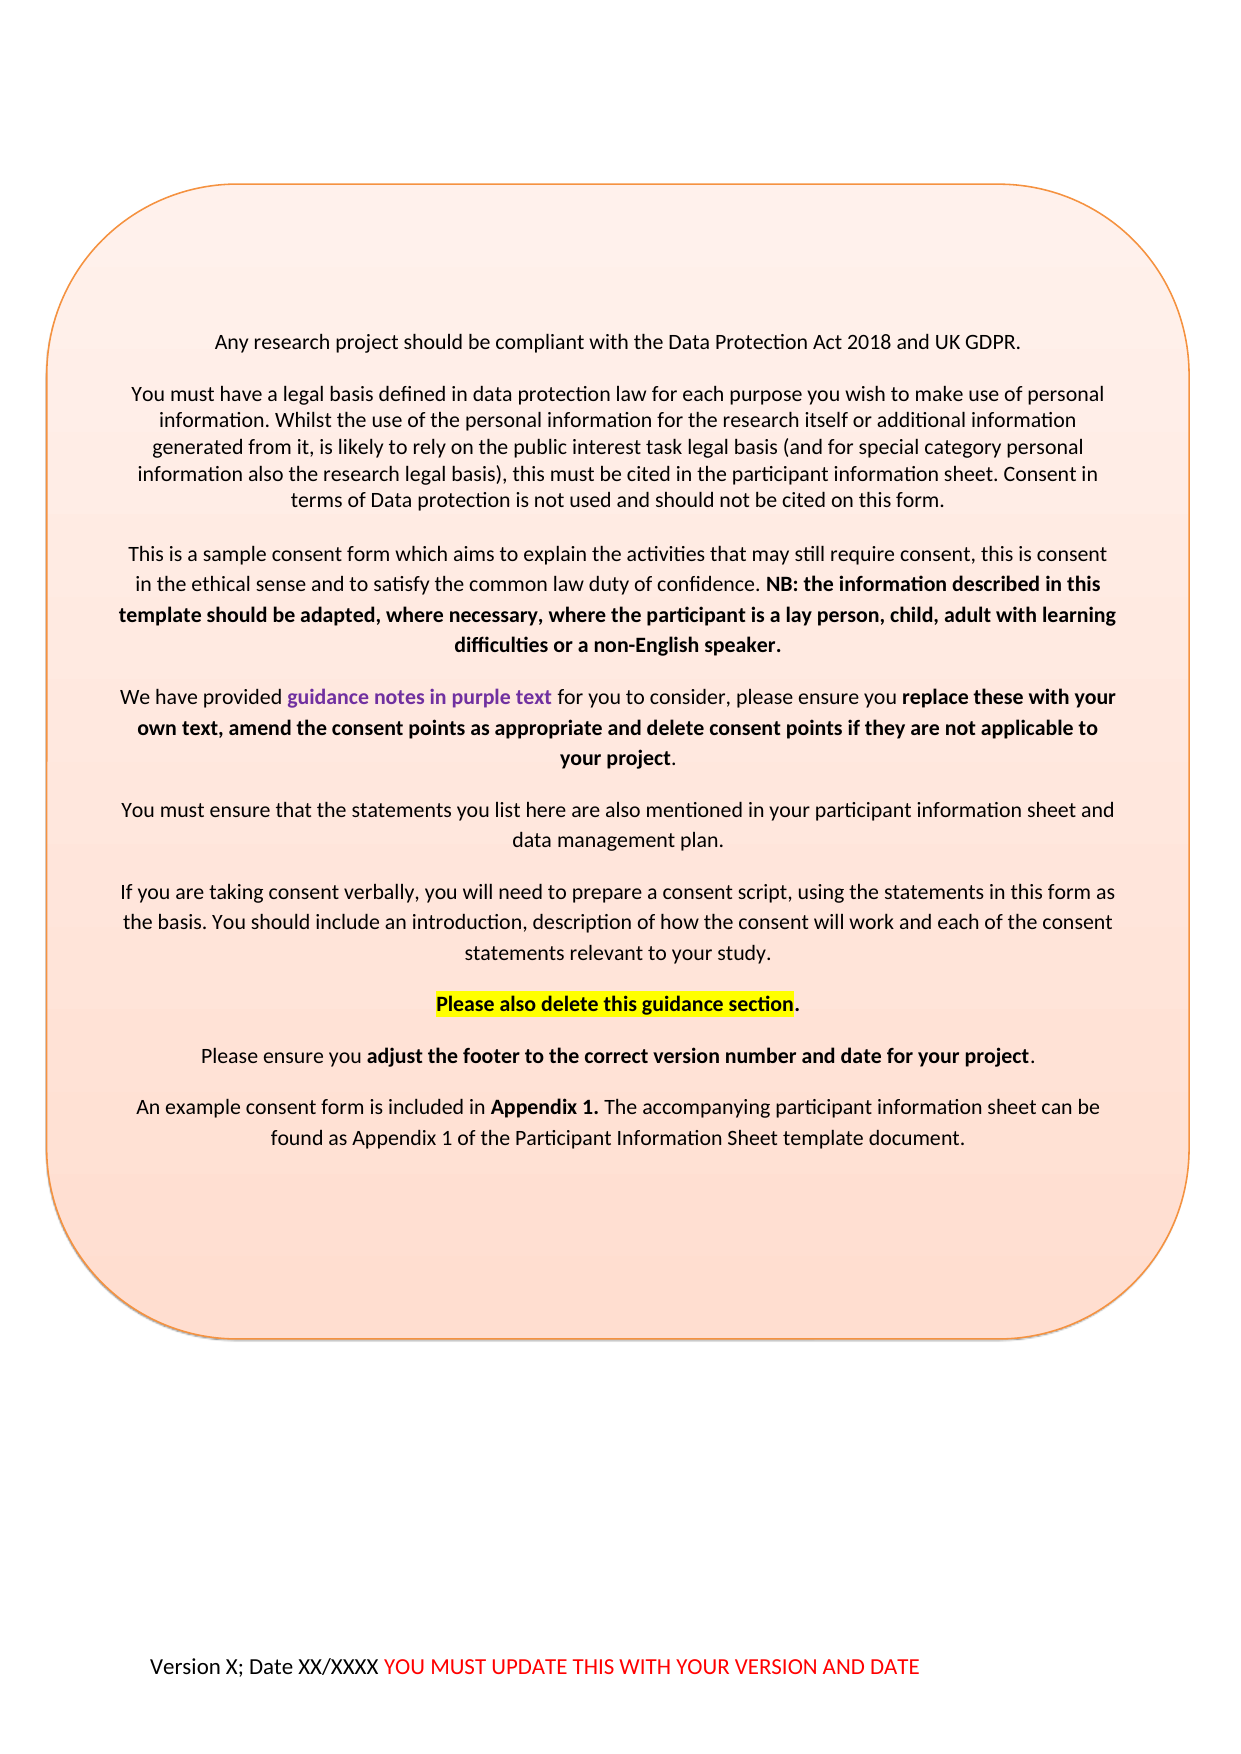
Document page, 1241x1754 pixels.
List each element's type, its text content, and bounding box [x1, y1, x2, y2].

text Please ensure you adjust the footer to the correct version number and date for your project. [118, 1042, 1118, 1069]
text If you are taking consent verbally, you will need to prepare a consent script, using the statements in this form as the basis. You should include an introduction, description of how the consent will work and each of the consent statements relevant to your study. [118, 878, 1118, 966]
text An example consent form is included in Appendix 1. The accompanying participant information sheet can be found as Appendix 1 of the Participant Information Sheet template document. [118, 1093, 1118, 1151]
text Any research project should be compliant with the Data Protection Act 2018 and UK GDPR. [118, 328, 1118, 355]
text This is a sample consent form which aims to explain the activities that may still require consent, this is consent in the ethical sense and to satisfy the common law duty of confidence. NB: the information described in this template should be adapted, where necessary, where the participant is a lay person, child, adult with learning difficulties or a non-English speaker. [118, 540, 1118, 658]
text Please also delete this guidance section. [118, 991, 1118, 1017]
text We have provided guidance notes in purple text for you to consider, please ensure you replace these with your own text, amend the consent points as appropriate and delete consent points if they are not applicable to your project. [118, 683, 1118, 771]
text You must ensure that the statements you list here are also mentioned in your participant information sheet and data management plan. [118, 796, 1118, 853]
text You must have a legal basis defined in data protection law for each purpose you wish to make use of personal information. Whilst the use of the personal information for the research itself or additional information generated from it, is likely to rely on the public interest task legal basis (and for special category personal information also the research legal basis), this must be cited in the participant information sheet. Consent in terms of Data protection is not used and should not be cited on this form. [118, 380, 1118, 513]
